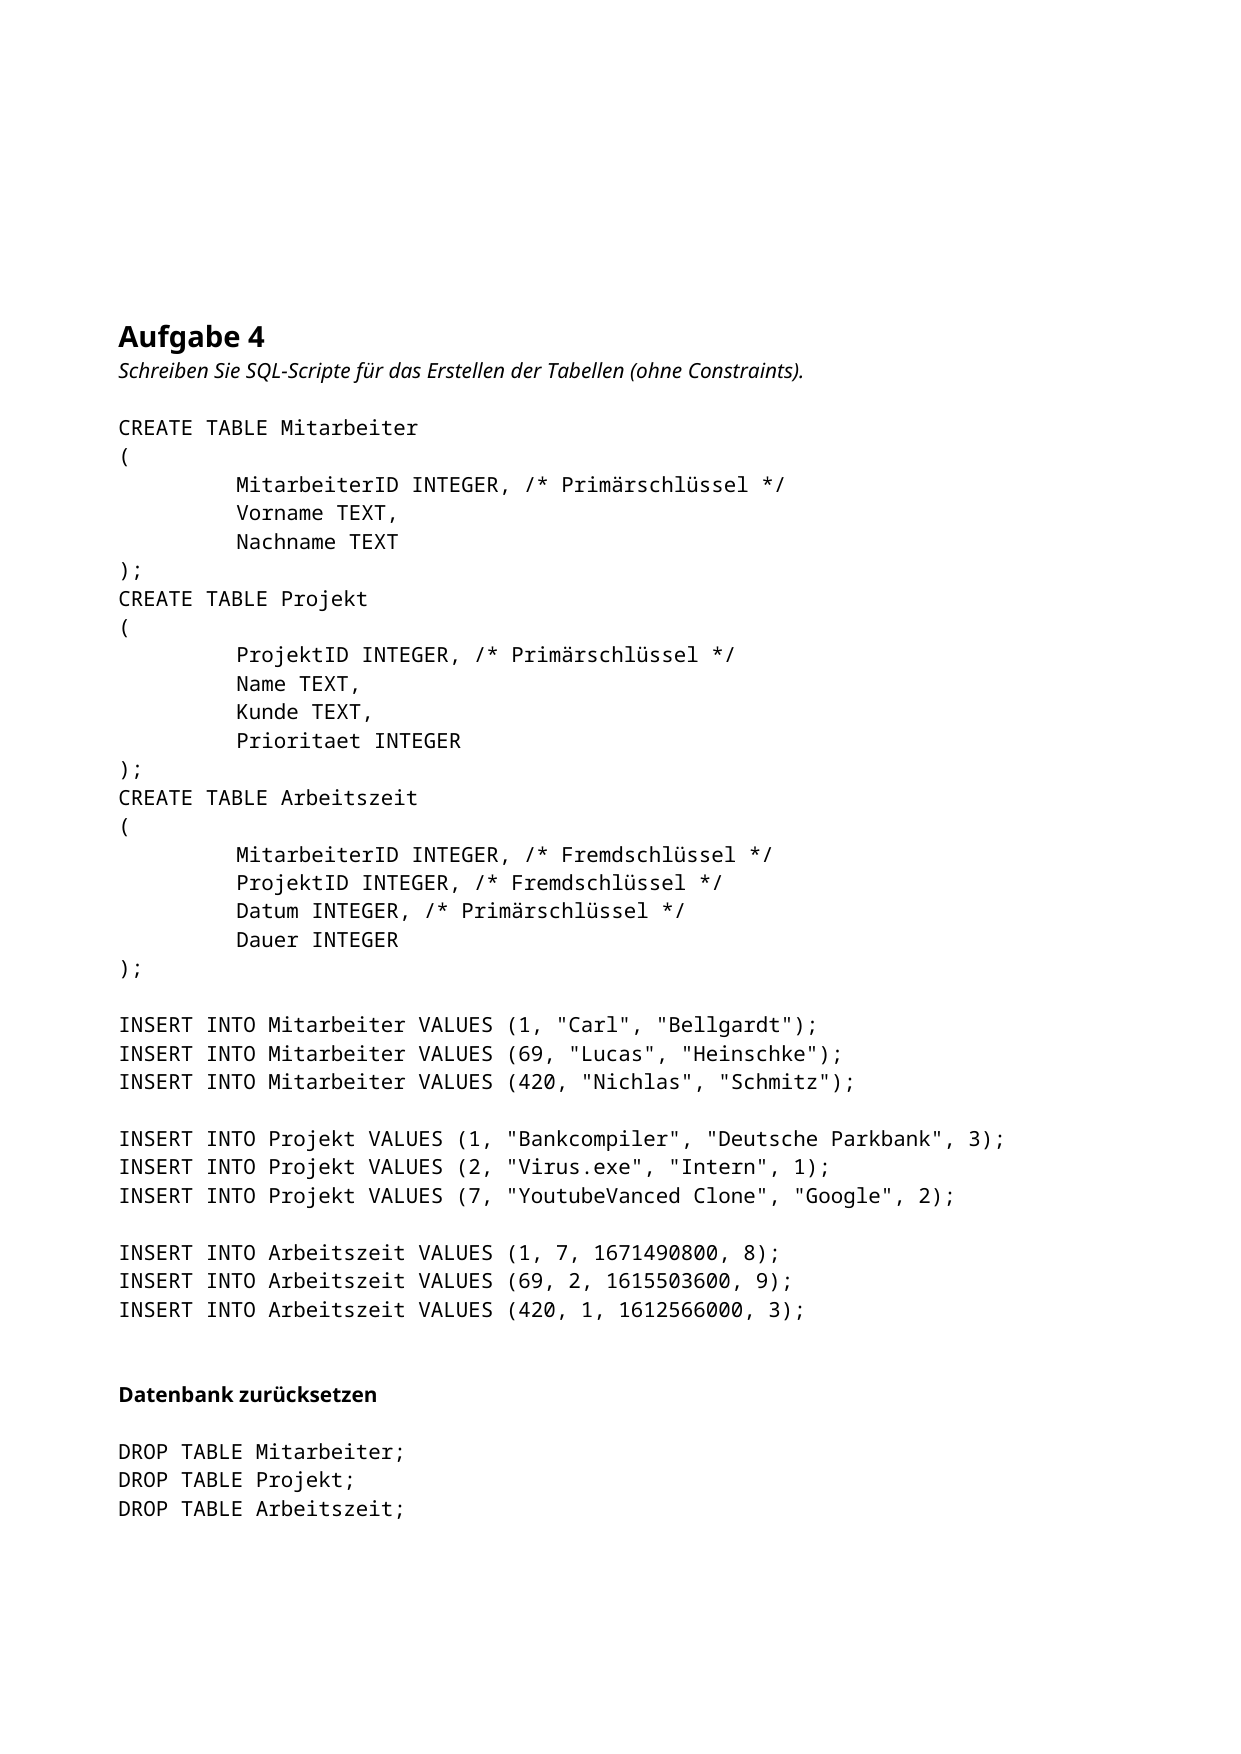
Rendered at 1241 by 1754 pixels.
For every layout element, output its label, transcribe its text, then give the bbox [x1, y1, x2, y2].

text ProjektID INTEGER, /* Fremdschlüssel */ [118, 868, 1122, 897]
text Vorname TEXT, [118, 498, 1122, 527]
text INSERT INTO Projekt VALUES (7, "YoutubeVanced Clone", "Google", 2); [118, 1181, 1122, 1209]
text Datum INTEGER, /* Primärschlüssel */ [118, 897, 1122, 925]
text INSERT INTO Mitarbeiter VALUES (69, "Lucas", "Heinschke"); [118, 1039, 1122, 1067]
text CREATE TABLE Mitarbeiter [118, 413, 1122, 442]
text Datenbank zurücksetzen [118, 1380, 1122, 1408]
text CREATE TABLE Projekt [118, 584, 1122, 612]
text Nachname TEXT [118, 527, 1122, 555]
text DROP TABLE Arbeitszeit; [118, 1494, 1122, 1522]
text INSERT INTO Mitarbeiter VALUES (420, "Nichlas", "Schmitz"); [118, 1067, 1122, 1096]
text INSERT INTO Projekt VALUES (2, "Virus.exe", "Intern", 1); [118, 1152, 1122, 1181]
text INSERT INTO Mitarbeiter VALUES (1, "Carl", "Bellgardt"); [118, 1010, 1122, 1039]
text Prioritaet INTEGER [118, 726, 1122, 754]
text INSERT INTO Arbeitszeit VALUES (69, 2, 1615503600, 9); [118, 1266, 1122, 1295]
text INSERT INTO Arbeitszeit VALUES (420, 1, 1612566000, 3); [118, 1295, 1122, 1323]
text CREATE TABLE Arbeitszeit [118, 783, 1122, 811]
text DROP TABLE Mitarbeiter; [118, 1437, 1122, 1465]
text ( [118, 612, 1122, 641]
text Dauer INTEGER [118, 925, 1122, 953]
text Schreiben Sie SQL-Scripte für das Erstellen der Tabellen (ohne Constraints). [118, 356, 1122, 385]
text MitarbeiterID INTEGER, /* Fremdschlüssel */ [118, 840, 1122, 868]
text ); [118, 754, 1122, 783]
text ( [118, 442, 1122, 470]
text ); [118, 953, 1122, 982]
text DROP TABLE Projekt; [118, 1465, 1122, 1494]
text Kunde TEXT, [118, 697, 1122, 726]
text ( [118, 811, 1122, 840]
text ProjektID INTEGER, /* Primärschlüssel */ [118, 641, 1122, 669]
text MitarbeiterID INTEGER, /* Primärschlüssel */ [118, 470, 1122, 498]
text Name TEXT, [118, 669, 1122, 697]
text INSERT INTO Projekt VALUES (1, "Bankcompiler", "Deutsche Parkbank", 3); [118, 1124, 1122, 1152]
text INSERT INTO Arbeitszeit VALUES (1, 7, 1671490800, 8); [118, 1238, 1122, 1266]
text ); [118, 555, 1122, 584]
text Aufgabe 4 [118, 317, 1122, 356]
